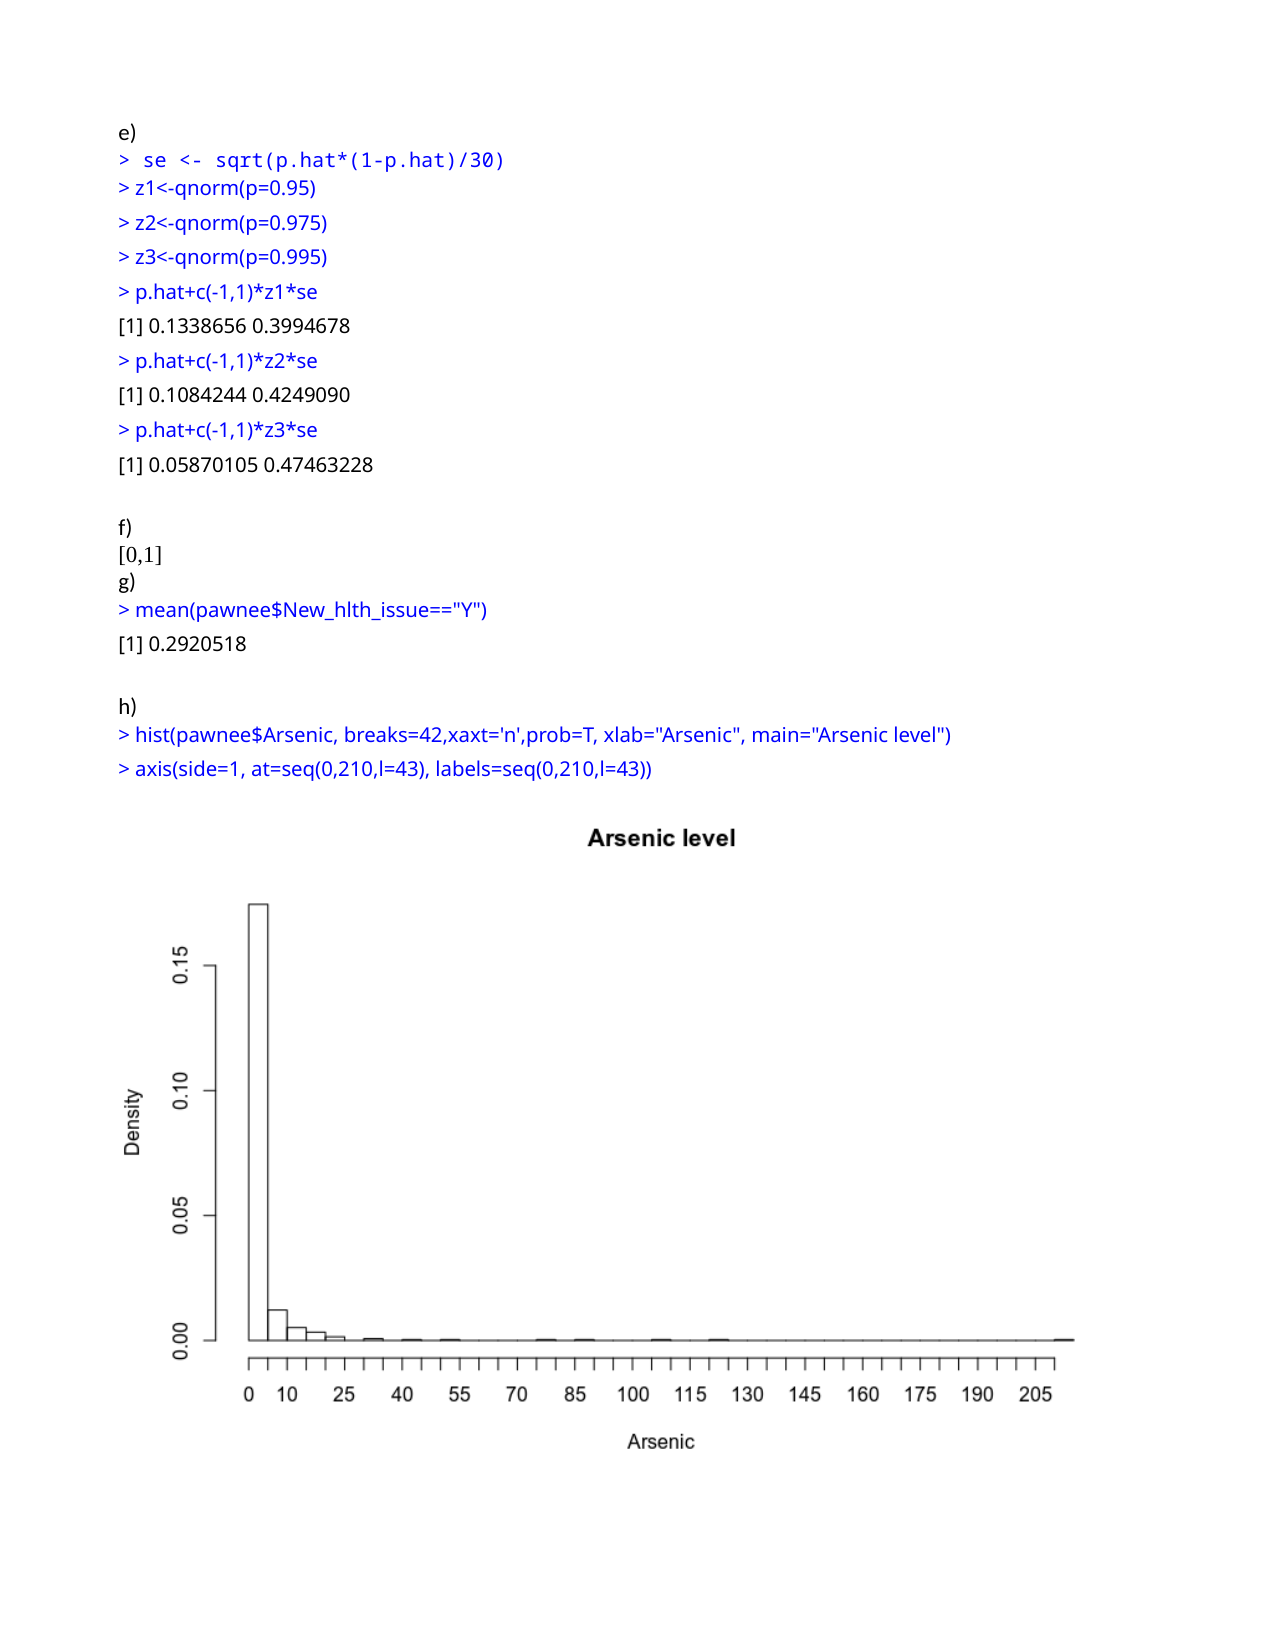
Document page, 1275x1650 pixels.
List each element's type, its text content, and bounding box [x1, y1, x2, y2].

text > z3<-qnorm(p=0.995) [118, 243, 1157, 271]
text e) [118, 118, 1157, 146]
text > p.hat+c(-1,1)*z1*se [118, 277, 1157, 305]
text > se <- sqrt(p.hat*(1-p.hat)/30) [118, 146, 1157, 174]
text [1] 0.05870105 0.47463228 [118, 450, 1157, 478]
text > p.hat+c(-1,1)*z2*se [118, 347, 1157, 374]
text > z2<-qnorm(p=0.975) [118, 208, 1157, 236]
text > hist(pawnee$Arsenic, breaks=42,xaxt='n',prob=T, xlab="Arsenic", main="Arsenic level") [118, 721, 1157, 748]
picture [118, 789, 1157, 1480]
text [0,1] [118, 541, 1157, 567]
text [1] 0.1084244 0.4249090 [118, 381, 1157, 409]
text > axis(side=1, at=seq(0,210,l=43), labels=seq(0,210,l=43)) [118, 755, 1157, 783]
text > z1<-qnorm(p=0.95) [118, 174, 1157, 201]
text [1] 0.1338656 0.3994678 [118, 312, 1157, 340]
text g) [118, 567, 1157, 595]
text f) [118, 513, 1157, 541]
text > mean(pawnee$New_hlth_issue=="Y") [118, 595, 1157, 623]
text h) [118, 692, 1157, 721]
text [1] 0.2920518 [118, 630, 1157, 658]
text > p.hat+c(-1,1)*z3*se [118, 416, 1157, 443]
